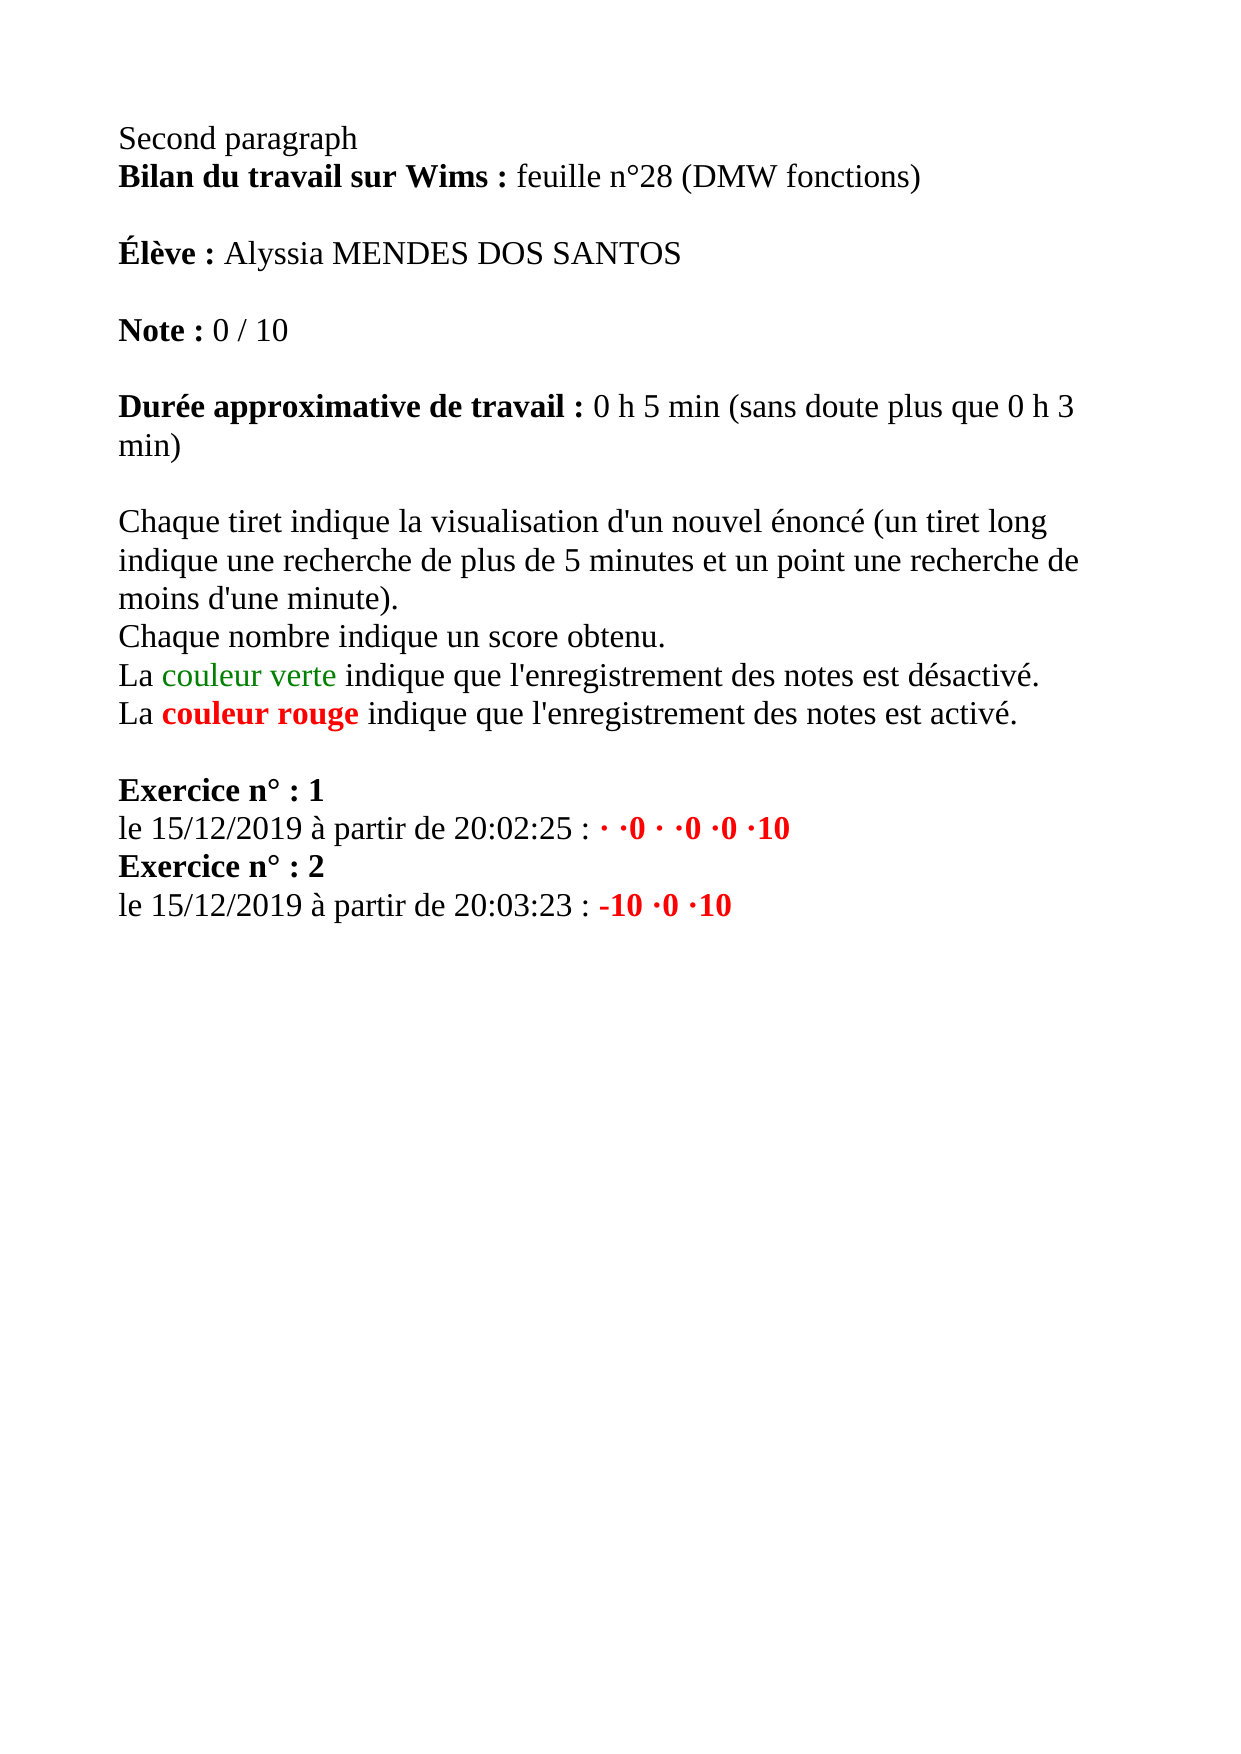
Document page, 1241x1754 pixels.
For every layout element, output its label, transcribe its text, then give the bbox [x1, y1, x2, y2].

text le 15/12/2019 à partir de 20:03:23 : -10 ·0 ·10 [118, 885, 1122, 923]
text Note : 0 / 10 [118, 310, 1122, 348]
text Chaque tiret indique la visualisation d'un nouvel énoncé (un tiret long indique une recherche de plus de 5 minutes et un point une recherche de moins d'une minute). [118, 501, 1122, 616]
text Exercice n° : 2 [118, 846, 1122, 885]
text Durée approximative de travail : 0 h 5 min (sans doute plus que 0 h 3 min) [118, 386, 1122, 463]
text le 15/12/2019 à partir de 20:02:25 : · ·0 · ·0 ·0 ·10 [118, 808, 1122, 846]
text Second paragraph [118, 118, 1122, 156]
text Chaque nombre indique un score obtenu. [118, 616, 1122, 655]
text La couleur rouge indique que l'enregistrement des notes est activé. [118, 693, 1122, 731]
text La couleur verte indique que l'enregistrement des notes est désactivé. [118, 655, 1122, 693]
text Bilan du travail sur Wims : feuille n°28 (DMW fonctions) [118, 156, 1122, 195]
text Exercice n° : 1 [118, 770, 1122, 808]
text Élève : Alyssia MENDES DOS SANTOS [118, 233, 1122, 271]
